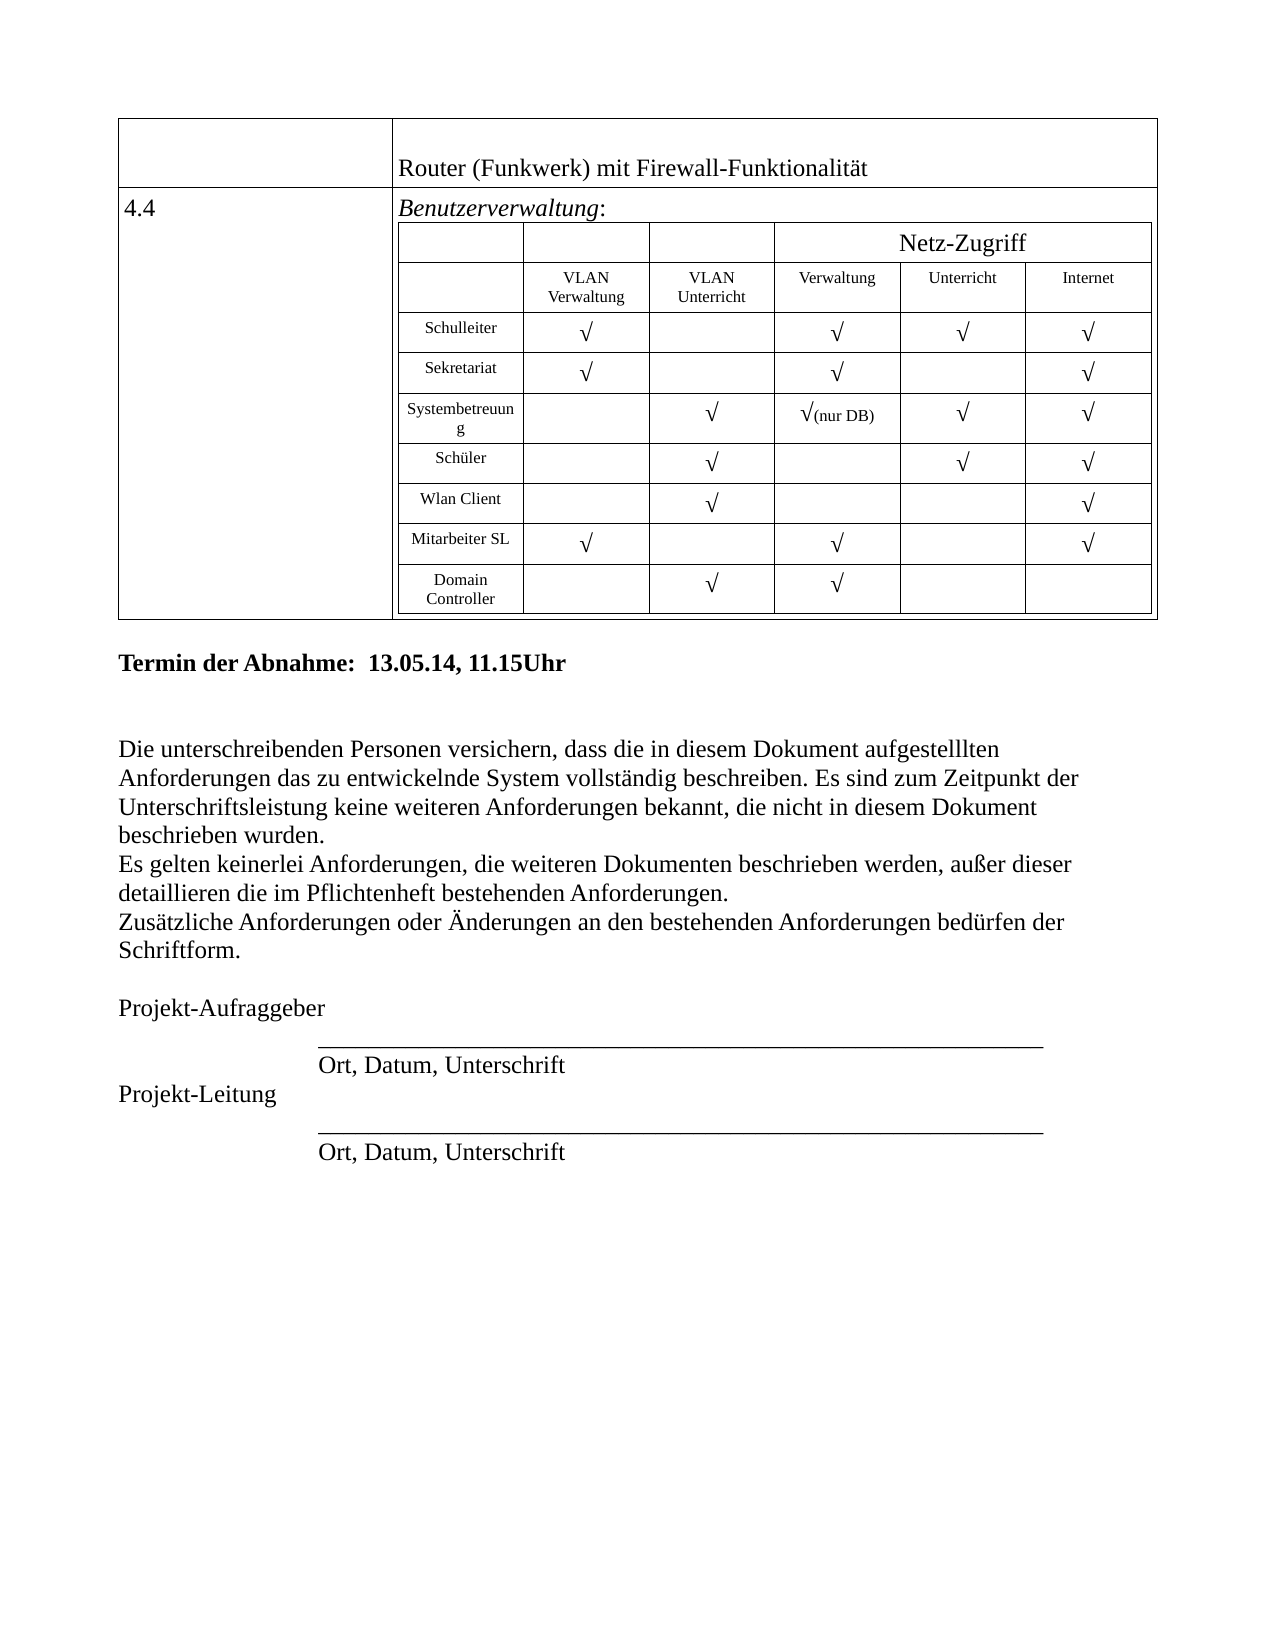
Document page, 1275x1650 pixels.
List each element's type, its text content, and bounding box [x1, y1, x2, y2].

table_cell √ [775, 313, 900, 352]
table_cell √ [1026, 484, 1151, 523]
table_cell Wlan Client [399, 484, 523, 523]
table_cell √ [650, 394, 774, 442]
table_cell [650, 313, 774, 352]
table_cell √ [650, 484, 774, 523]
table_cell [775, 444, 900, 483]
table_cell [650, 353, 774, 393]
table_cell [901, 484, 1025, 523]
table_cell √ [524, 353, 649, 393]
text Die unterschreibenden Personen versichern, dass die in diesem Dokument aufgestelllten Anforderungen das zu entwickelnde System vollständig beschreiben. Es sind zum Zeitpunkt der Unterschriftsleistung keine weiteren Anforderungen bekannt, die nicht in diesem Dokument beschrieben wurden. [118, 734, 1157, 849]
table_cell Verwaltung [775, 263, 900, 312]
table_cell [901, 565, 1025, 613]
table_cell Schüler [399, 444, 523, 483]
table_cell Mitarbeiter SL [399, 524, 523, 563]
table_cell √ [524, 524, 649, 563]
text Zusätzliche Anforderungen oder Änderungen an den bestehenden Anforderungen bedürfen der Schriftform. [118, 907, 1157, 964]
table_cell √ [1026, 524, 1151, 563]
table_cell Benutzerverwaltung: [393, 188, 1157, 619]
table_cell [524, 394, 649, 442]
table_cell √ [901, 444, 1025, 483]
table_cell √ [1026, 394, 1151, 442]
table_cell [524, 484, 649, 523]
table_cell √ [775, 524, 900, 563]
table_cell √ [775, 353, 900, 393]
text Es gelten keinerlei Anforderungen, die weiteren Dokumenten beschrieben werden, außer dieser detaillieren die im Pflichtenheft bestehenden Anforderungen. [118, 849, 1157, 907]
table_cell √ [650, 565, 774, 613]
text __________________________________________________________ [118, 1108, 1157, 1137]
table_cell VLAN Verwaltung [524, 263, 649, 312]
table_cell √ [901, 313, 1025, 352]
table_cell [524, 565, 649, 613]
table_cell [775, 484, 900, 523]
table_cell [650, 524, 774, 563]
text Projekt-Leitung [118, 1079, 1157, 1108]
table_cell Router (Funkwerk) mit Firewall-Funktionalität [393, 119, 1157, 187]
table_cell Sekretariat [399, 353, 523, 393]
text Projekt-Aufraggeber [118, 993, 1157, 1022]
text Termin der Abnahme: 13.05.14, 11.15Uhr [118, 648, 1157, 677]
table_cell [1026, 565, 1151, 613]
table_header [650, 223, 774, 262]
table_header [399, 223, 523, 262]
table_cell Schulleiter [399, 313, 523, 352]
text Ort, Datum, Unterschrift [118, 1051, 1157, 1079]
table_cell √ [1026, 313, 1151, 352]
text __________________________________________________________ [118, 1022, 1157, 1051]
table_cell [901, 353, 1025, 393]
table_cell √ [775, 565, 900, 613]
table_cell Unterricht [901, 263, 1025, 312]
table_cell √ [650, 444, 774, 483]
table_cell √ [901, 394, 1025, 442]
table_cell [399, 263, 523, 312]
table_cell √ [1026, 353, 1151, 393]
table_cell [119, 119, 392, 187]
table_header [524, 223, 649, 262]
table_cell √(nur DB) [775, 394, 900, 442]
table_cell 4.4 [119, 188, 392, 619]
table_cell [901, 524, 1025, 563]
table_cell [524, 444, 649, 483]
table_cell Systembetreuung [399, 394, 523, 442]
table_cell √ [524, 313, 649, 352]
table_cell VLAN Unterricht [650, 263, 774, 312]
text Ort, Datum, Unterschrift [118, 1137, 1157, 1166]
table_header Netz-Zugriff [775, 223, 1151, 262]
table_cell Domain Controller [399, 565, 523, 613]
table_cell Internet [1026, 263, 1151, 312]
table_cell √ [1026, 444, 1151, 483]
